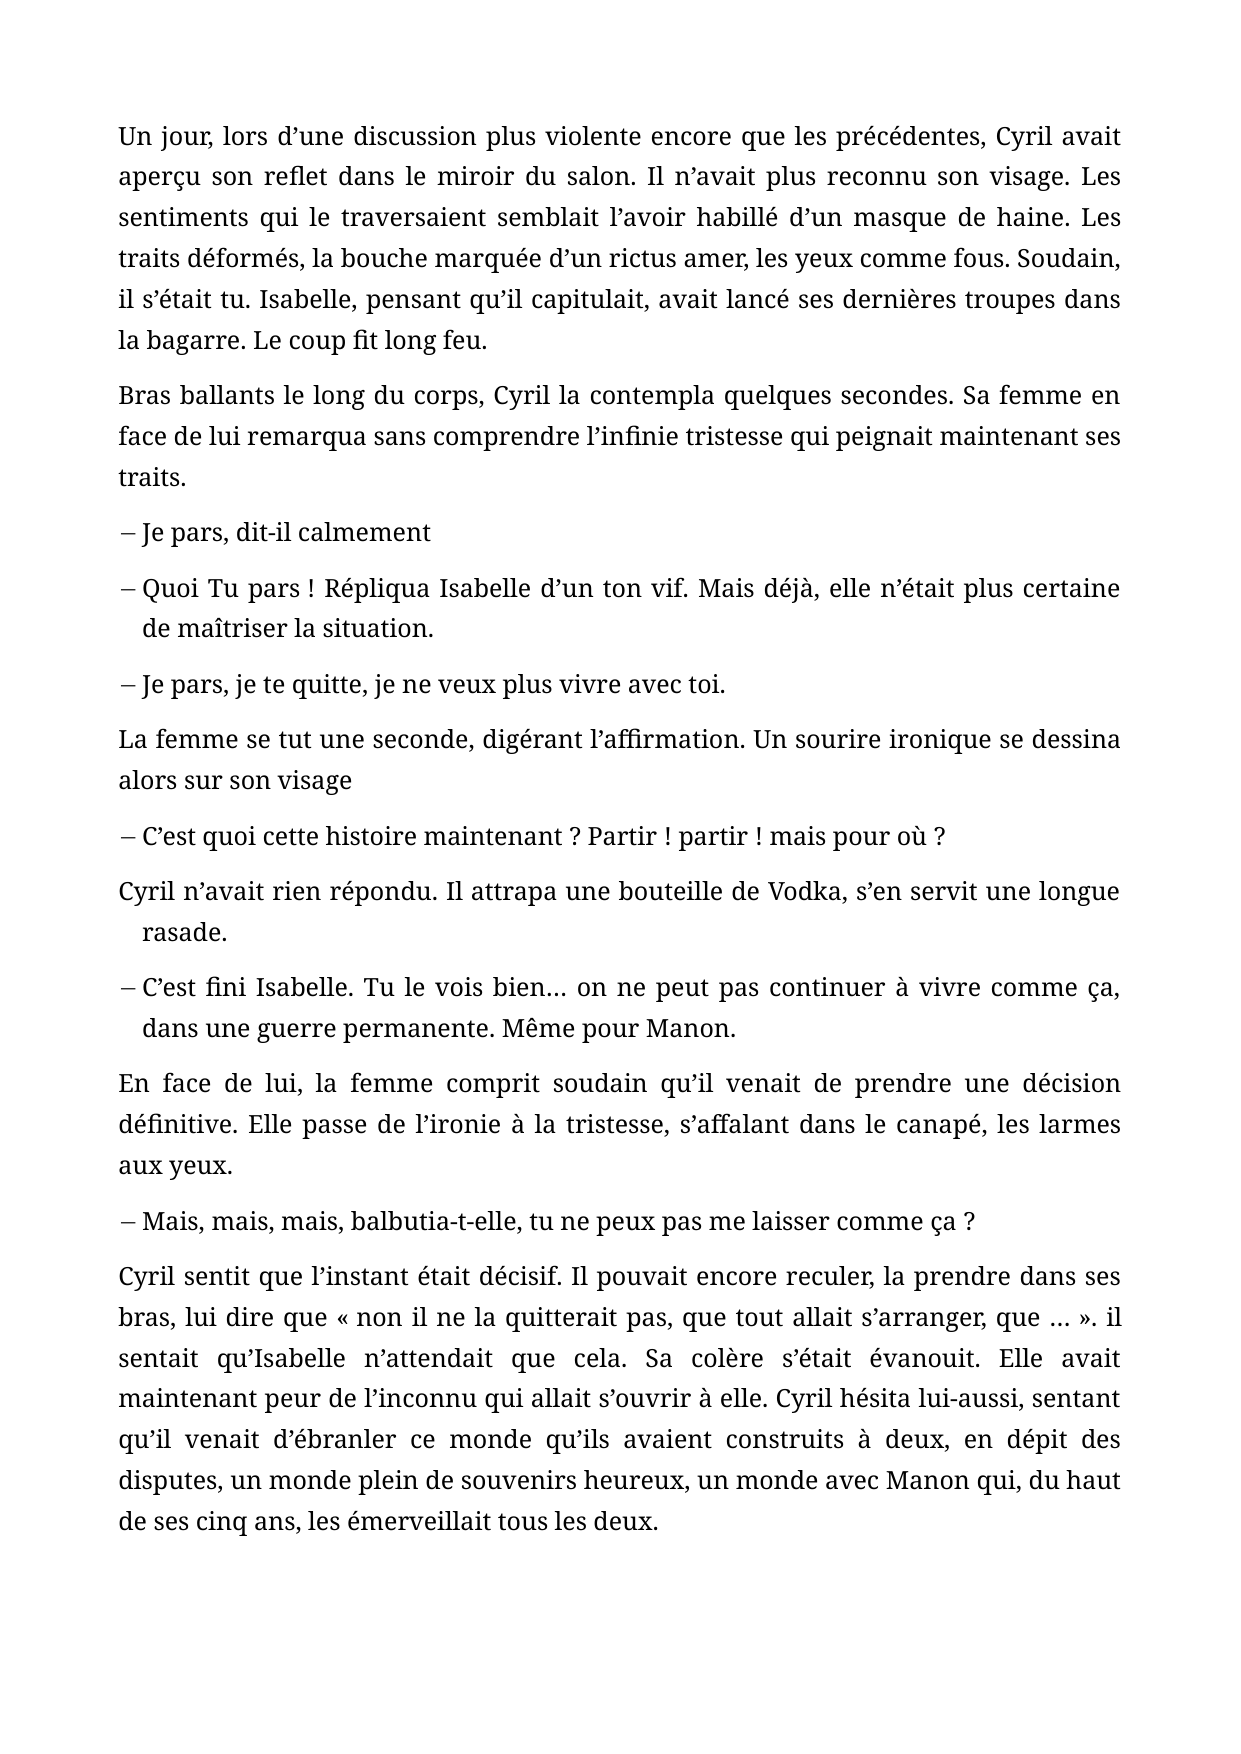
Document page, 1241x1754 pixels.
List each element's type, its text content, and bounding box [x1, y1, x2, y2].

text Un jour, lors d’une discussion plus violente encore que les précédentes, Cyril avait aperçu son reflet dans le miroir du salon. Il n’avait plus reconnu son visage. Les sentiments qui le traversaient semblait l’avoir habillé d’un masque de haine. Les traits déformés, la bouche marquée d’un rictus amer, les yeux comme fous. Soudain, il s’était tu. Isabelle, pensant qu’il capitulait, avait lancé ses dernières troupes dans la bagarre. Le coup fit long feu. [118, 118, 1122, 356]
text La femme se tut une seconde, digérant l’affirmation. Un sourire ironique se dessina alors sur son visage [118, 722, 1122, 797]
text Cyril sentit que l’instant était décisif. Il pouvait encore reculer, la prendre dans ses bras, lui dire que « non il ne la quitterait pas, que tout allait s’arranger, que … ». il sentait qu’Isabelle n’attendait que cela. Sa colère s’était évanouit. Elle avait maintenant peur de l’inconnu qui allait s’ouvrir à elle. Cyril hésita lui-aussi, sentant qu’il venait d’ébranler ce monde qu’ils avaient construits à deux, en dépit des disputes, un monde plein de souvenirs heureux, un monde avec Manon qui, du haut de ses cinq ans, les émerveillait tous les deux. [118, 1258, 1122, 1538]
list Quoi Tu pars ! Répliqua Isabelle d’un ton vif. Mais déjà, elle n’était plus certaine de maîtriser la situation. [118, 570, 1122, 645]
text En face de lui, la femme comprit soudain qu’il venait de prendre une décision définitive. Elle passe de l’ironie à la tristesse, s’affalant dans le canapé, les larmes aux yeux. [118, 1066, 1122, 1182]
text Cyril n’avait rien répondu. Il attrapa une bouteille de Vodka, s’en servit une longue rasade. [118, 873, 1122, 948]
list Je pars, dit-il calmement [118, 515, 1122, 549]
list C’est fini Isabelle. Tu le vois bien… on ne peut pas continuer à vivre comme ça, dans une guerre permanente. Même pour Manon. [118, 970, 1122, 1045]
text Bras ballants le long du corps, Cyril la contempla quelques secondes. Sa femme en face de lui remarqua sans comprendre l’infinie tristesse qui peignait maintenant ses traits. [118, 378, 1122, 493]
list Je pars, je te quitte, je ne veux plus vivre avec toi. [118, 666, 1122, 701]
list Mais, mais, mais, balbutia-t-elle, tu ne peux pas me laisser comme ça ? [118, 1203, 1122, 1237]
list C’est quoi cette histoire maintenant ? Partir ! partir ! mais pour où ? [118, 818, 1122, 852]
